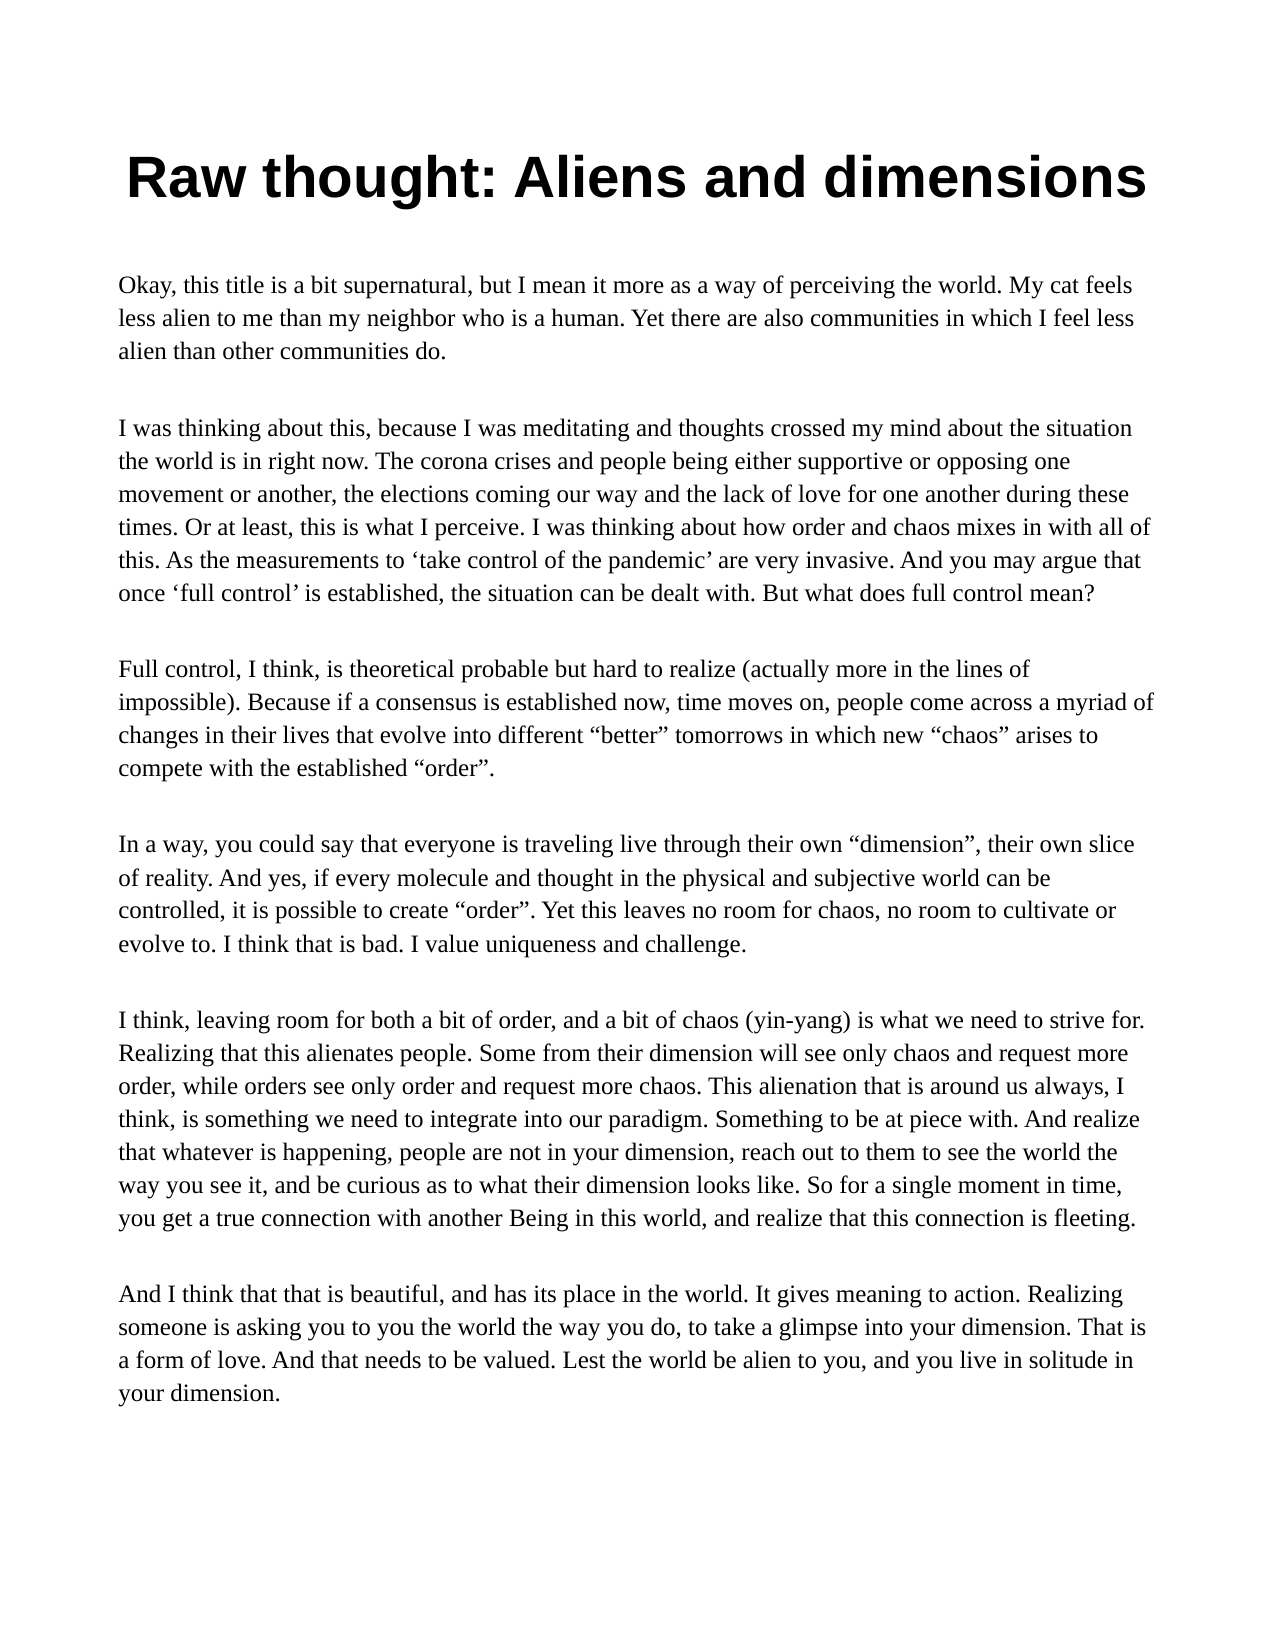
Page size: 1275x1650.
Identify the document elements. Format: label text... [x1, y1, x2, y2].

text Okay, this title is a bit supernatural, but I mean it more as a way of perceiving the world. My cat feels less alien to me than my neighbor who is a human. Yet there are also communities in which I feel less alien than other communities do. [118, 270, 1157, 365]
title Raw thought: Aliens and dimensions [118, 143, 1157, 210]
text Full control, I think, is theoretical probable but hard to realize (actually more in the lines of impossible). Because if a consensus is established now, time moves on, people come across a myriad of changes in their lives that evolve into different “better” tomorrows in which new “chaos” arises to compete with the established “order”. [118, 654, 1157, 782]
text I think, leaving room for both a bit of order, and a bit of chaos (yin-yang) is what we need to strive for. Realizing that this alienates people. Some from their dimension will see only chaos and request more order, while orders see only order and request more chaos. This alienation that is around us always, I think, is something we need to integrate into our paradigm. Something to be at piece with. And realize that whatever is happening, people are not in your dimension, reach out to them to see the world the way you see it, and be curious as to what their dimension looks like. So for a single moment in time, you get a true connection with another Being in this world, and realize that this connection is fleeting. [118, 1005, 1157, 1232]
text And I think that that is beautiful, and has its place in the world. It gives meaning to action. Realizing someone is asking you to you the world the way you do, to take a glimpse into your dimension. That is a form of love. And that needs to be valued. Lest the world be alien to you, and you live in solitude in your dimension. [118, 1279, 1157, 1407]
text In a way, you could say that everyone is traveling live through their own “dimension”, their own slice of reality. And yes, if every molecule and thought in the physical and subjective world can be controlled, it is possible to create “order”. Yet this leaves no room for chaos, no room to cultivate or evolve to. I think that is bad. I value uniqueness and challenge. [118, 829, 1157, 957]
text I was thinking about this, because I was meditating and thoughts crossed my mind about the situation the world is in right now. The corona crises and people being either supportive or opposing one movement or another, the elections coming our way and the lack of love for one another during these times. Or at least, this is what I perceive. I was thinking about how order and chaos mixes in with all of this. As the measurements to ‘take control of the pandemic’ are very invasive. And you may argue that once ‘full control’ is established, the situation can be dealt with. But what does full control mean? [118, 413, 1157, 607]
